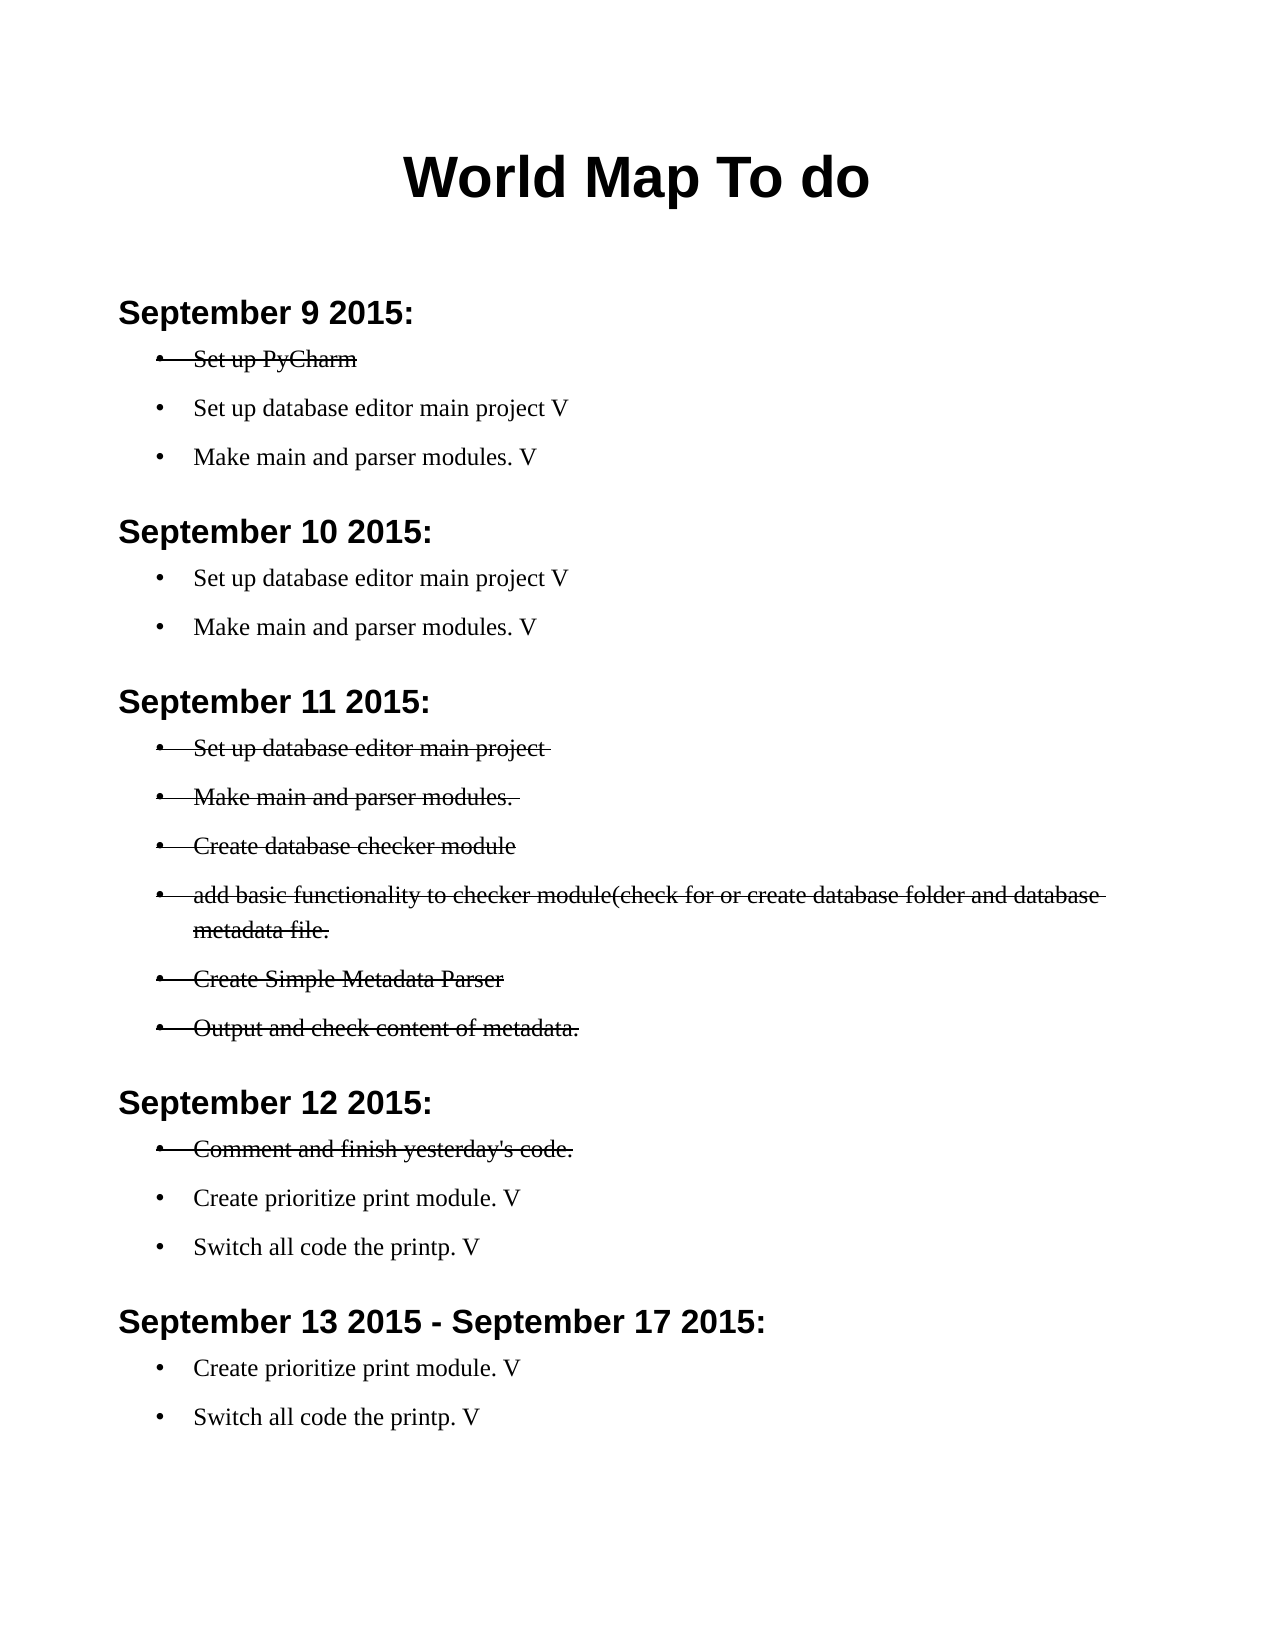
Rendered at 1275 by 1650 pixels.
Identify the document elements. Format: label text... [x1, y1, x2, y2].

subtitle September 13 2015 - September 17 2015: [118, 1302, 1157, 1341]
list Create prioritize print module. V [156, 1183, 1157, 1212]
list Create prioritize print module. V [156, 1353, 1157, 1382]
list Make main and parser modules. V [156, 442, 1157, 471]
list Make main and parser modules. [156, 782, 1157, 811]
list Set up PyCharm [156, 344, 1157, 372]
list Make main and parser modules. V [156, 612, 1157, 641]
list Switch all code the printp. V [156, 1232, 1157, 1261]
subtitle September 11 2015: [118, 682, 1157, 721]
list Set up database editor main project V [156, 563, 1157, 592]
list Create database checker module [156, 831, 1157, 860]
subtitle September 9 2015: [118, 293, 1157, 331]
list Set up database editor main project V [156, 393, 1157, 422]
title World Map To do [118, 143, 1157, 210]
list add basic functionality to checker module(check for or create database folder and database metadata file. [156, 880, 1157, 943]
list Comment and finish yesterday's code. [156, 1134, 1157, 1163]
list Switch all code the printp. V [156, 1402, 1157, 1431]
list Set up database editor main project [156, 733, 1157, 762]
list Create Simple Metadata Parser [156, 964, 1157, 992]
list Output and check content of metadata. [156, 1013, 1157, 1042]
subtitle September 12 2015: [118, 1083, 1157, 1121]
subtitle September 10 2015: [118, 512, 1157, 550]
